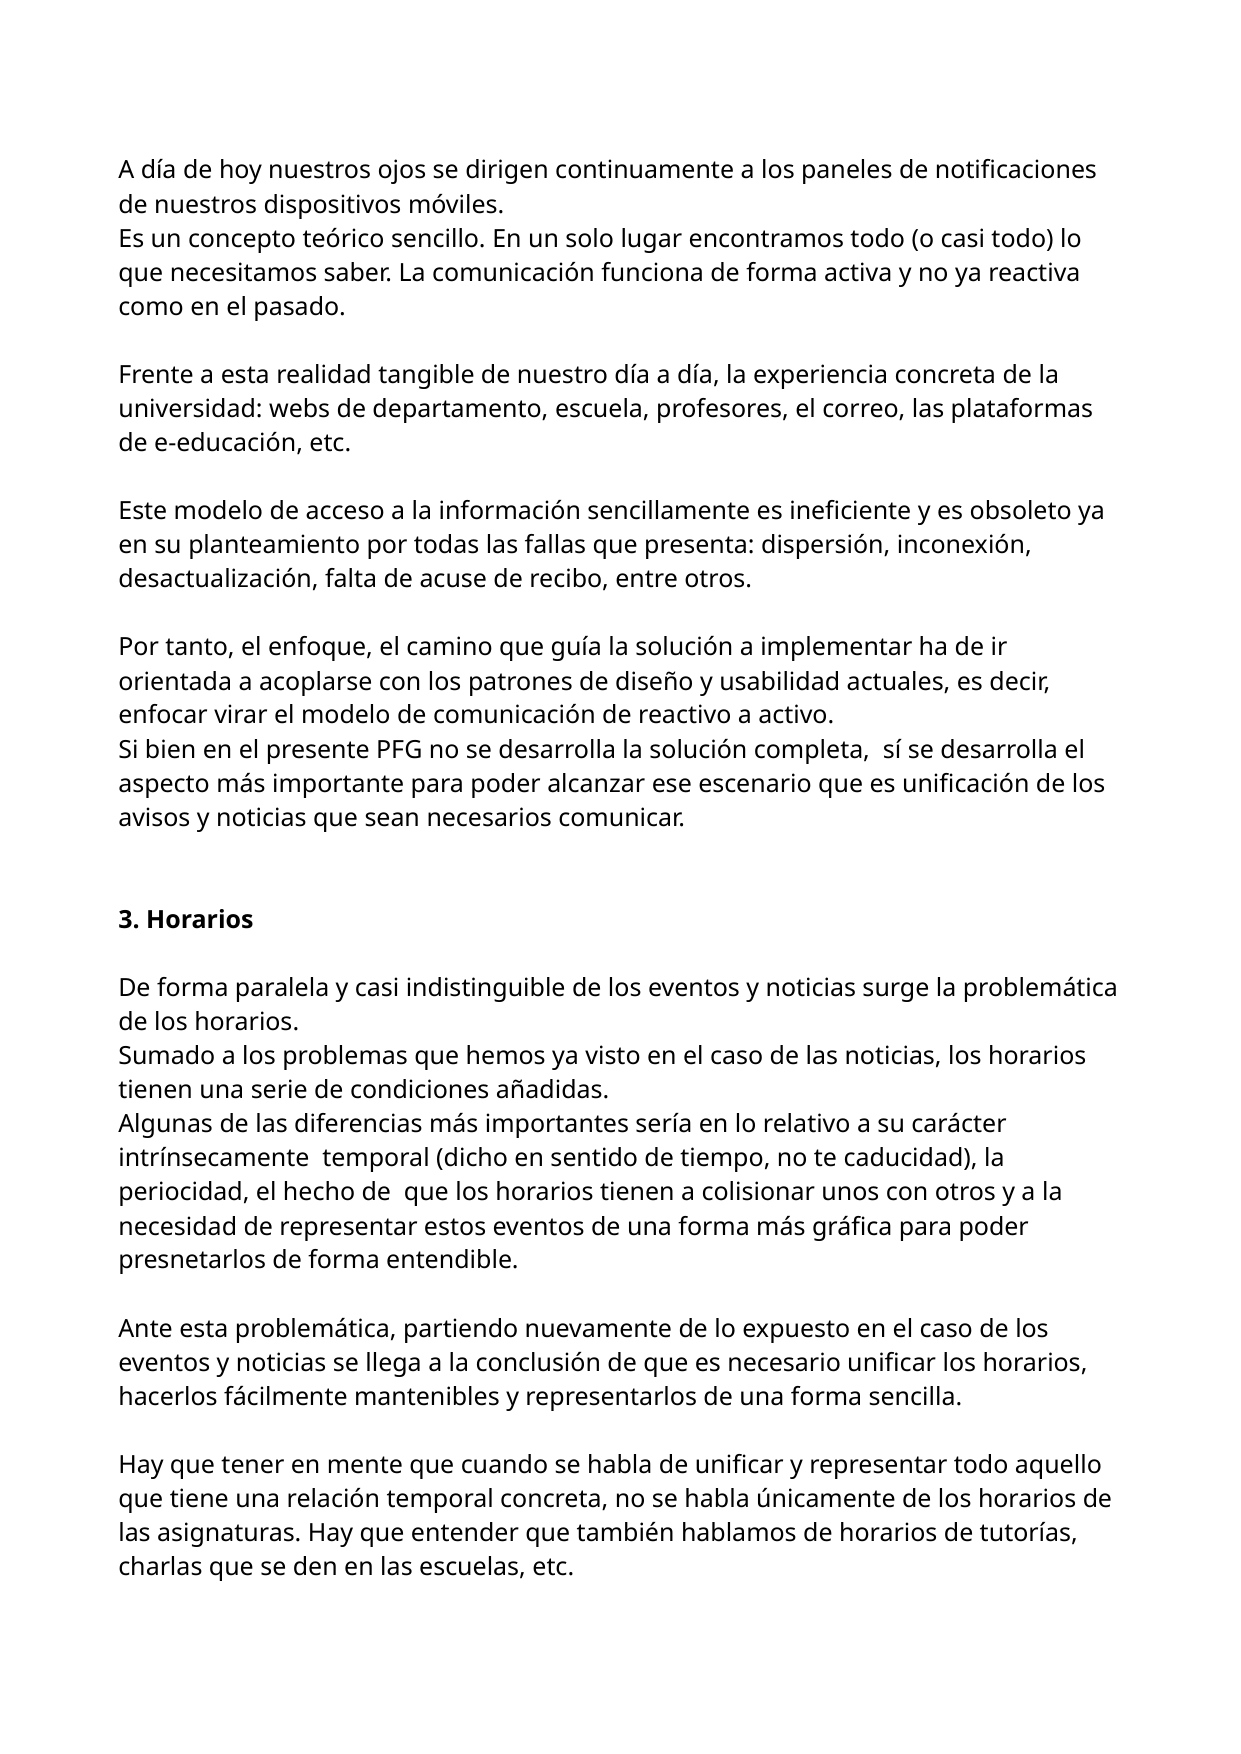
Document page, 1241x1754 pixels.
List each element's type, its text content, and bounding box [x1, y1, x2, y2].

text Frente a esta realidad tangible de nuestro día a día, la experiencia concreta de la universidad: webs de departamento, escuela, profesores, el correo, las plataformas de e-educación, etc. [118, 357, 1122, 459]
text Por tanto, el enfoque, el camino que guía la solución a implementar ha de ir orientada a acoplarse con los patrones de diseño y usabilidad actuales, es decir, enfocar virar el modelo de comunicación de reactivo a activo. [118, 629, 1122, 731]
text 3. Horarios [118, 902, 1122, 936]
text Si bien en el presente PFG no se desarrolla la solución completa, sí se desarrolla el aspecto más importante para poder alcanzar ese escenario que es unificación de los avisos y noticias que sean necesarios comunicar. [118, 731, 1122, 833]
text Hay que tener en mente que cuando se habla de unificar y representar todo aquello que tiene una relación temporal concreta, no se habla únicamente de los horarios de las asignaturas. Hay que entender que también hablamos de horarios de tutorías, charlas que se den en las escuelas, etc. [118, 1447, 1122, 1583]
text A día de hoy nuestros ojos se dirigen continuamente a los paneles de notificaciones de nuestros dispositivos móviles. Es un concepto teórico sencillo. En un solo lugar encontramos todo (o casi todo) lo que necesitamos saber. La comunicación funciona de forma activa y no ya reactiva como en el pasado. [118, 152, 1122, 322]
text De forma paralela y casi indistinguible de los eventos y noticias surge la problemática de los horarios. [118, 970, 1122, 1038]
text Ante esta problemática, partiendo nuevamente de lo expuesto en el caso de los eventos y noticias se llega a la conclusión de que es necesario unificar los horarios, hacerlos fácilmente mantenibles y representarlos de una forma sencilla. [118, 1310, 1122, 1412]
text Sumado a los problemas que hemos ya visto en el caso de las noticias, los horarios tienen una serie de condiciones añadidas. [118, 1038, 1122, 1106]
text Algunas de las diferencias más importantes sería en lo relativo a su carácter intrínsecamente temporal (dicho en sentido de tiempo, no te caducidad), la periocidad, el hecho de que los horarios tienen a colisionar unos con otros y a la necesidad de representar estos eventos de una forma más gráfica para poder presnetarlos de forma entendible. [118, 1106, 1122, 1276]
text Este modelo de acceso a la información sencillamente es ineficiente y es obsoleto ya en su planteamiento por todas las fallas que presenta: dispersión, inconexión, desactualización, falta de acuse de recibo, entre otros. [118, 459, 1122, 595]
